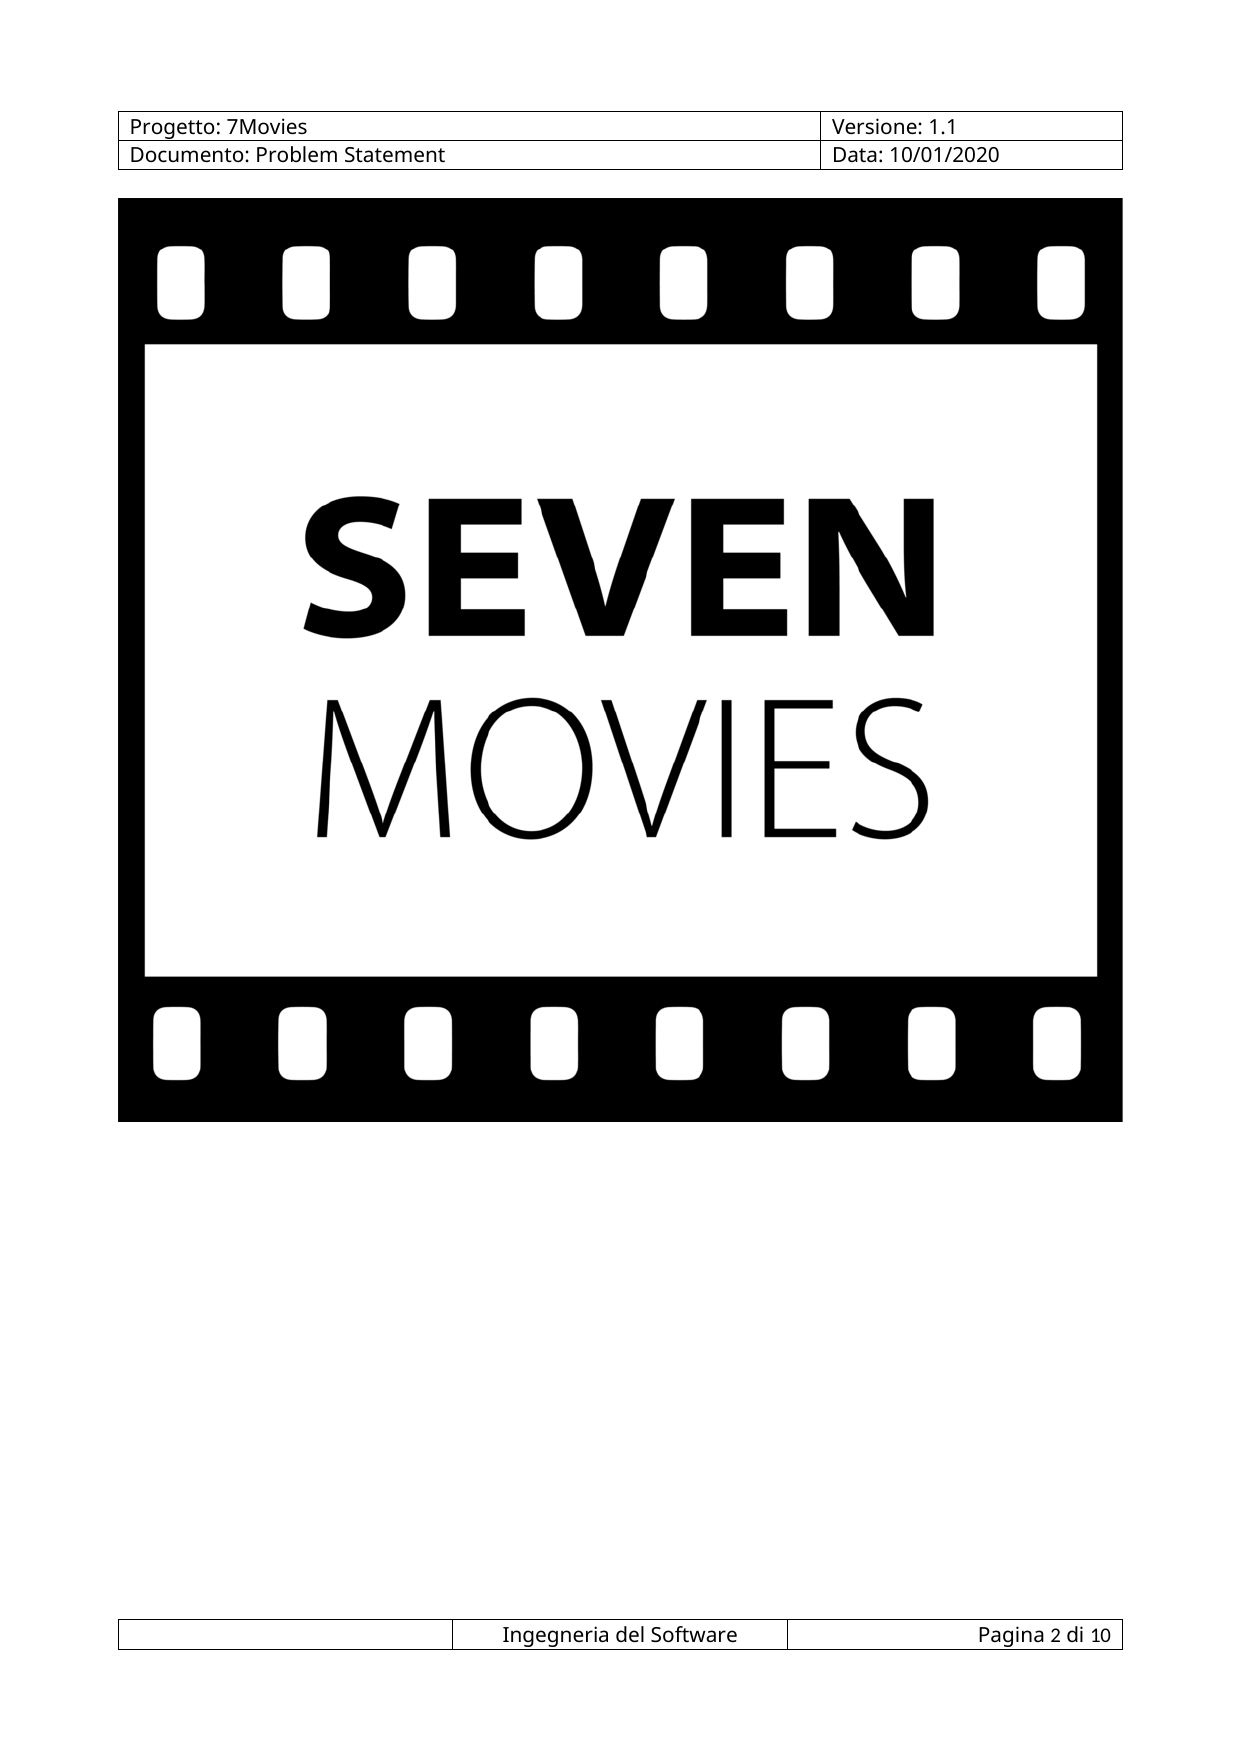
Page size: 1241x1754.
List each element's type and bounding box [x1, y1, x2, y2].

picture [118, 198, 1123, 1122]
